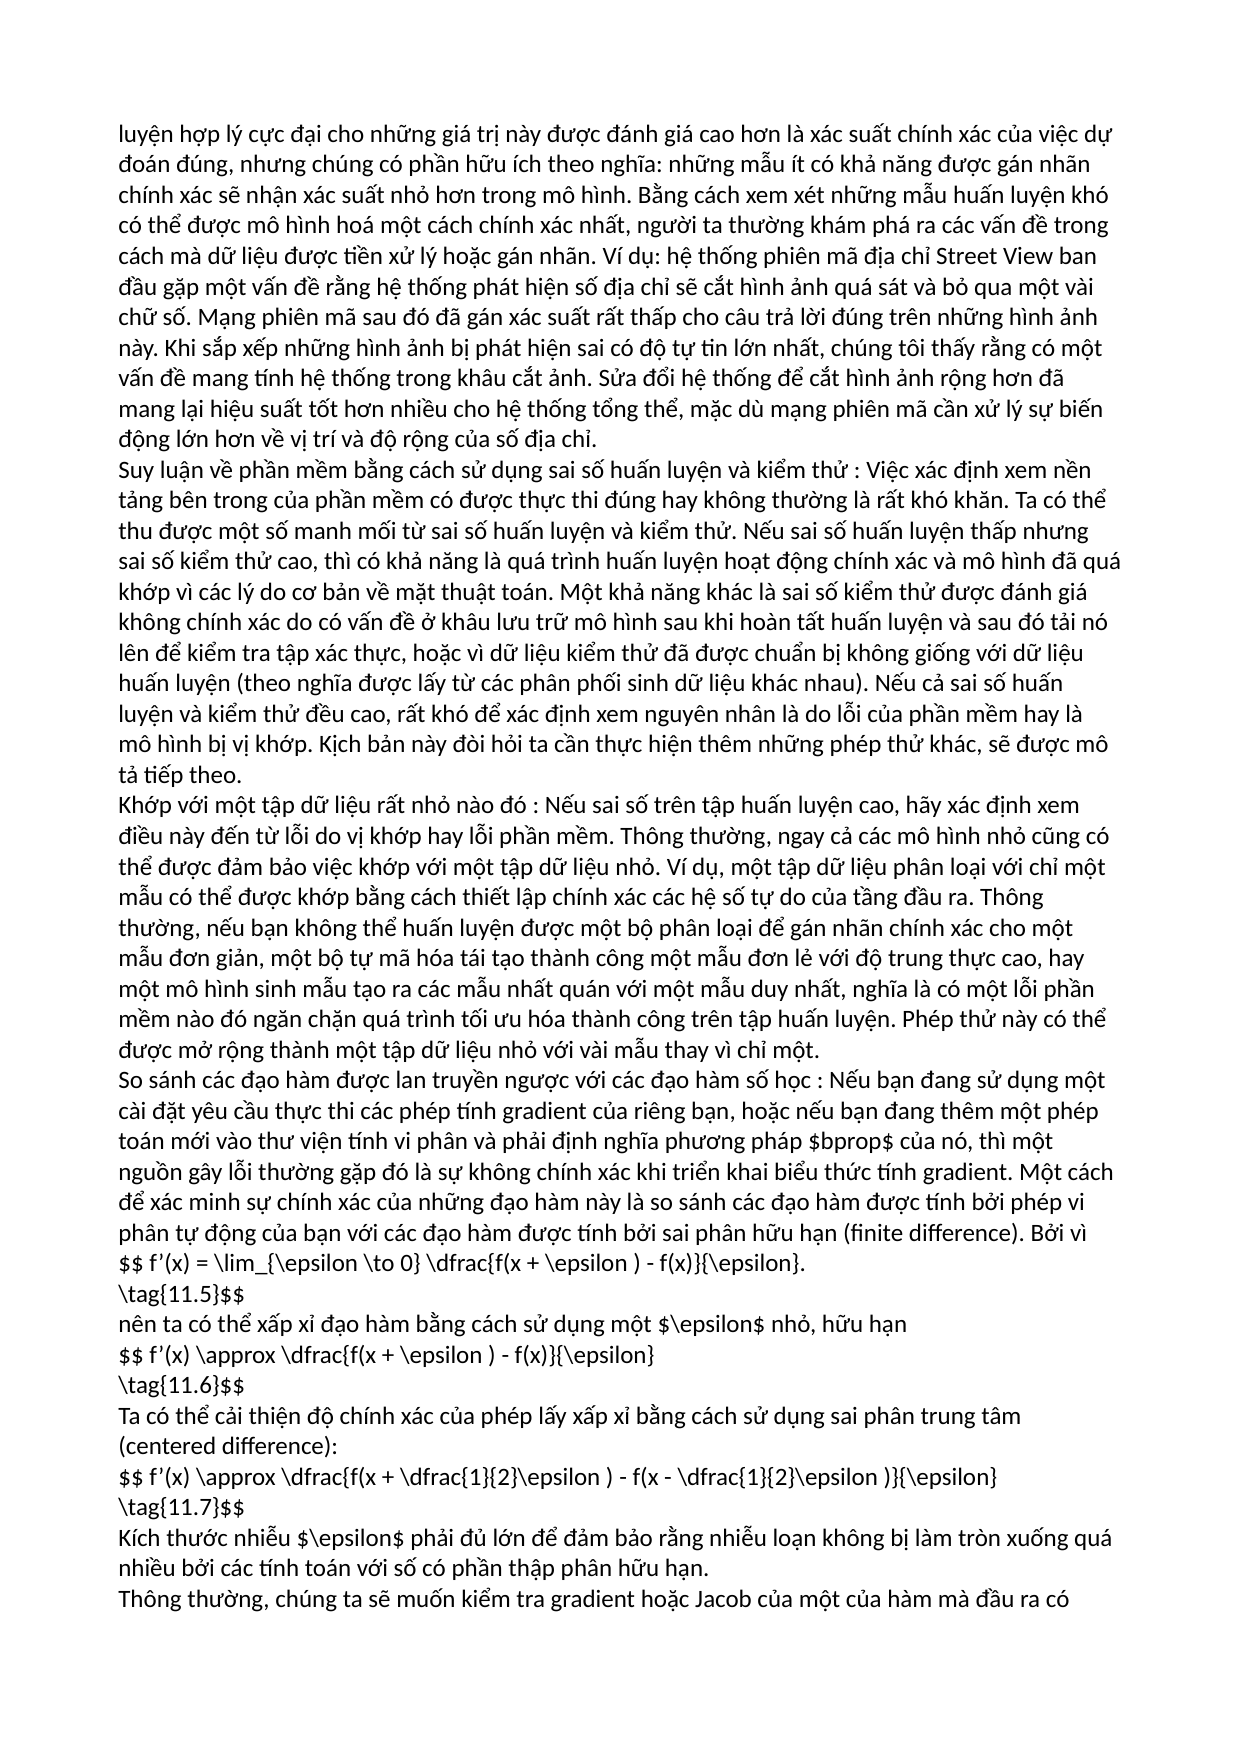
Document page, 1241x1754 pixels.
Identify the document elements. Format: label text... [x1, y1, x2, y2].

text luyện hợp lý cực đại cho những giá trị này được đánh giá cao hơn là xác suất chính xác của việc dự đoán đúng, nhưng chúng có phần hữu ích theo nghĩa: những mẫu ít có khả năng được gán nhãn chính xác sẽ nhận xác suất nhỏ hơn trong mô hình. Bằng cách xem xét những mẫu huấn luyện khó có thể được mô hình hoá một cách chính xác nhất, người ta thường khám phá ra các vấn đề trong cách mà dữ liệu được tiền xử lý hoặc gán nhãn. Ví dụ: hệ thống phiên mã địa chỉ Street View ban đầu gặp một vấn đề rằng hệ thống phát hiện số địa chỉ sẽ cắt hình ảnh quá sát và bỏ qua một vài chữ số. Mạng phiên mã sau đó đã gán xác suất rất thấp cho câu trả lời đúng trên những hình ảnh này. Khi sắp xếp những hình ảnh bị phát hiện sai có độ tự tin lớn nhất, chúng tôi thấy rằng có một vấn đề mang tính hệ thống trong khâu cắt ảnh. Sửa đổi hệ thống để cắt hình ảnh rộng hơn đã mang lại hiệu suất tốt hơn nhiều cho hệ thống tổng thể, mặc dù mạng phiên mã cần xử lý sự biến động lớn hơn về vị trí và độ rộng của số địa chỉ. [118, 118, 1122, 454]
text $$ f’(x) \approx \dfrac{f(x + \dfrac{1}{2}\epsilon ) - f(x - \dfrac{1}{2}\epsilon )}{\epsilon} [118, 1461, 1122, 1492]
text Kích thước nhiễu $\epsilon$ phải đủ lớn để đảm bảo rằng nhiễu loạn không bị làm tròn xuống quá nhiều bởi các tính toán với số có phần thập phân hữu hạn. [118, 1522, 1122, 1583]
text Khớp với một tập dữ liệu rất nhỏ nào đó : Nếu sai số trên tập huấn luyện cao, hãy xác định xem điều này đến từ lỗi do vị khớp hay lỗi phần mềm. Thông thường, ngay cả các mô hình nhỏ cũng có thể được đảm bảo việc khớp với một tập dữ liệu nhỏ. Ví dụ, một tập dữ liệu phân loại với chỉ một mẫu có thể được khớp bằng cách thiết lập chính xác các hệ số tự do của tầng đầu ra. Thông thường, nếu bạn không thể huấn luyện được một bộ phân loại để gán nhãn chính xác cho một mẫu đơn giản, một bộ tự mã hóa tái tạo thành công một mẫu đơn lẻ với độ trung thực cao, hay một mô hình sinh mẫu tạo ra các mẫu nhất quán với một mẫu duy nhất, nghĩa là có một lỗi phần mềm nào đó ngăn chặn quá trình tối ưu hóa thành công trên tập huấn luyện. Phép thử này có thể được mở rộng thành một tập dữ liệu nhỏ với vài mẫu thay vì chỉ một. [118, 789, 1122, 1064]
text So sánh các đạo hàm được lan truyền ngược với các đạo hàm số học : Nếu bạn đang sử dụng một cài đặt yêu cầu thực thi các phép tính gradient của riêng bạn, hoặc nếu bạn đang thêm một phép toán mới vào thư viện tính vi phân và phải định nghĩa phương pháp $bprop$ của nó, thì một nguồn gây lỗi thường gặp đó là sự không chính xác khi triển khai biểu thức tính gradient. Một cách để xác minh sự chính xác của những đạo hàm này là so sánh các đạo hàm được tính bởi phép vi phân tự động của bạn với các đạo hàm được tính bởi sai phân hữu hạn (finite difference). Bởi vì [118, 1064, 1122, 1247]
text \tag{11.7}$$ [118, 1492, 1122, 1522]
text Thông thường, chúng ta sẽ muốn kiểm tra gradient hoặc Jacob của một của hàm mà đầu ra có [118, 1583, 1122, 1614]
text nên ta có thể xấp xỉ đạo hàm bằng cách sử dụng một $\epsilon$ nhỏ, hữu hạn [118, 1308, 1122, 1339]
text Ta có thể cải thiện độ chính xác của phép lấy xấp xỉ bằng cách sử dụng sai phân trung tâm (centered difference): [118, 1400, 1122, 1461]
text \tag{11.5}$$ [118, 1278, 1122, 1308]
text $$ f’(x) = \lim_{\epsilon \to 0} \dfrac{f(x + \epsilon ) - f(x)}{\epsilon}. [118, 1247, 1122, 1278]
text $$ f’(x) \approx \dfrac{f(x + \epsilon ) - f(x)}{\epsilon} [118, 1339, 1122, 1369]
text Suy luận về phần mềm bằng cách sử dụng sai số huấn luyện và kiểm thử : Việc xác định xem nền tảng bên trong của phần mềm có được thực thi đúng hay không thường là rất khó khăn. Ta có thể thu được một số manh mối từ sai số huấn luyện và kiểm thử. Nếu sai số huấn luyện thấp nhưng sai số kiểm thử cao, thì có khả năng là quá trình huấn luyện hoạt động chính xác và mô hình đã quá khớp vì các lý do cơ bản về mặt thuật toán. Một khả năng khác là sai số kiểm thử được đánh giá không chính xác do có vấn đề ở khâu lưu trữ mô hình sau khi hoàn tất huấn luyện và sau đó tải nó lên để kiểm tra tập xác thực, hoặc vì dữ liệu kiểm thử đã được chuẩn bị không giống với dữ liệu huấn luyện (theo nghĩa được lấy từ các phân phối sinh dữ liệu khác nhau). Nếu cả sai số huấn luyện và kiểm thử đều cao, rất khó để xác định xem nguyên nhân là do lỗi của phần mềm hay là mô hình bị vị khớp. Kịch bản này đòi hỏi ta cần thực hiện thêm những phép thử khác, sẽ được mô tả tiếp theo. [118, 454, 1122, 789]
text \tag{11.6}$$ [118, 1369, 1122, 1400]
